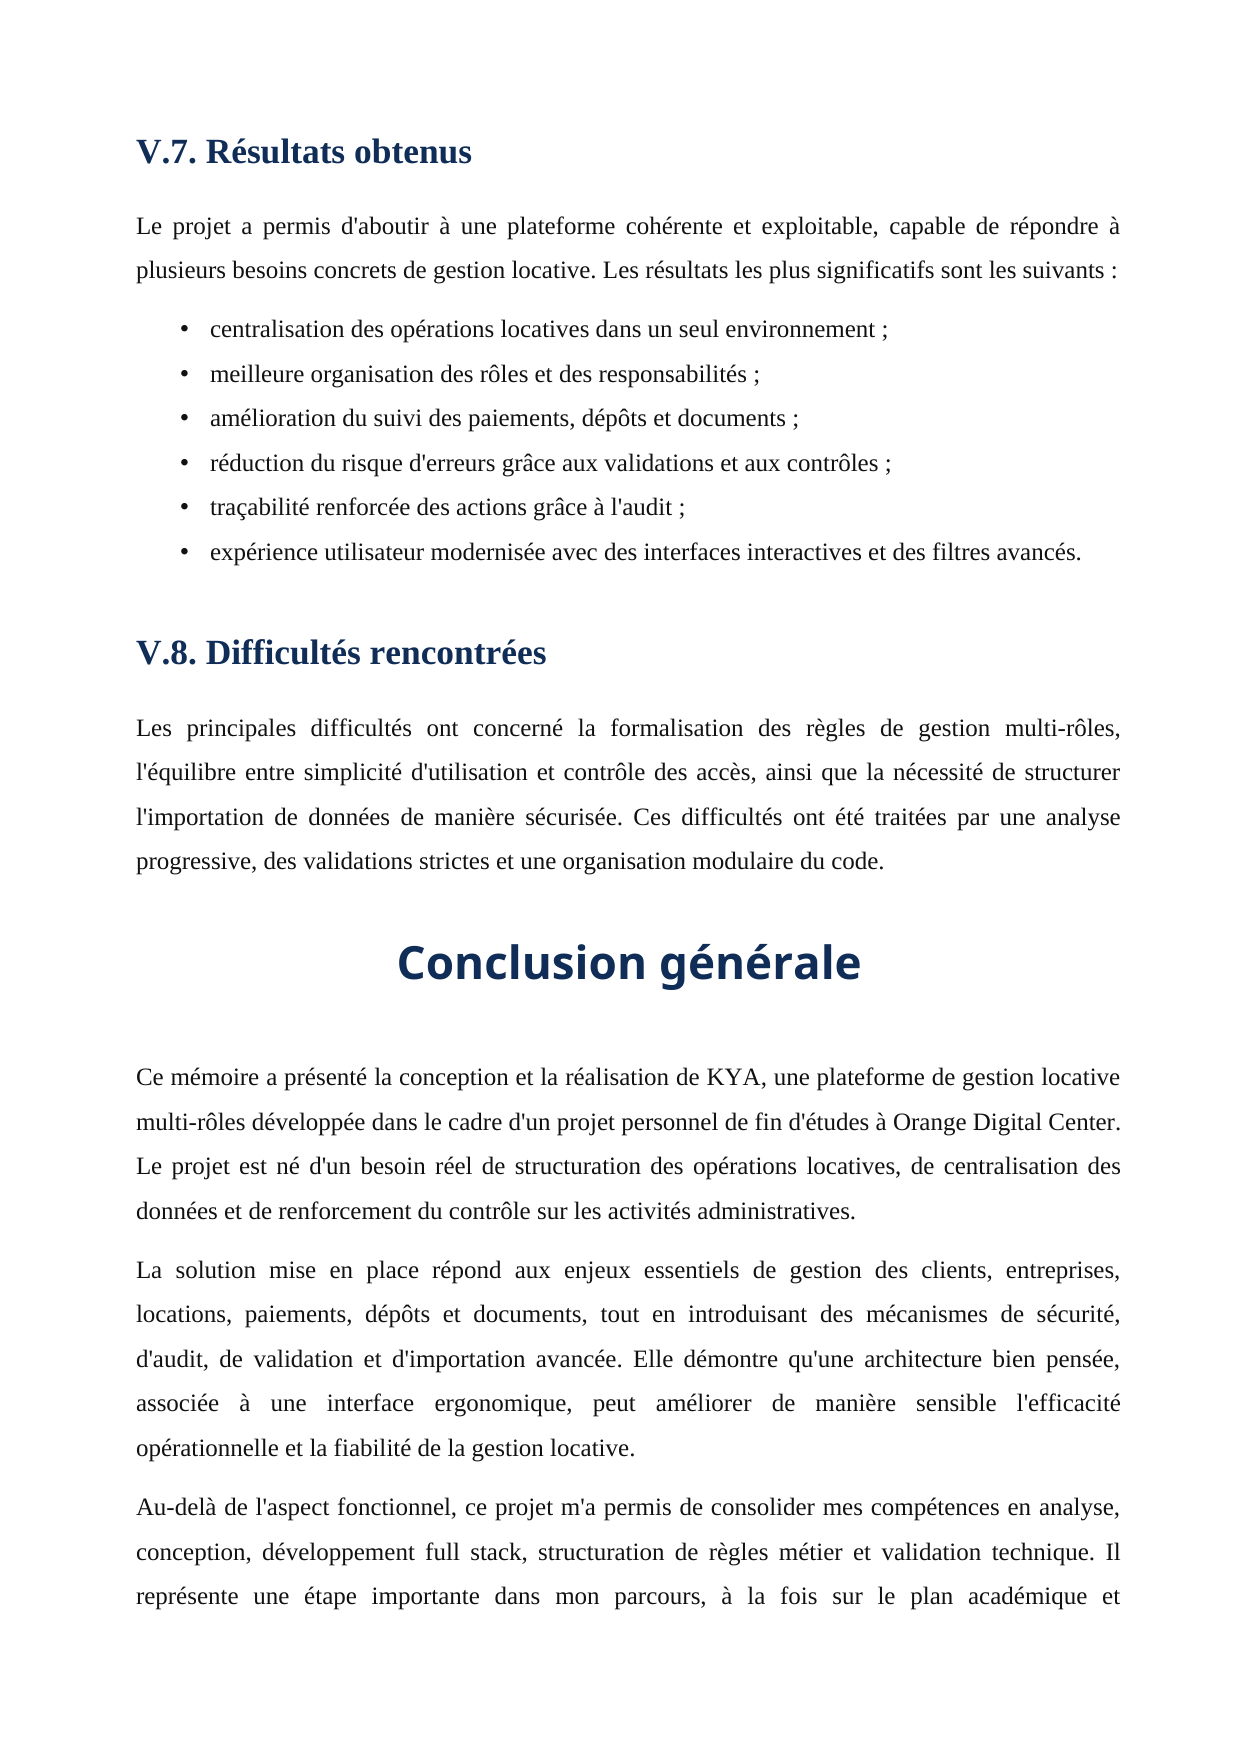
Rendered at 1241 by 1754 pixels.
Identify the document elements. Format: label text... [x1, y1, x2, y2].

text Au-delà de l'aspect fonctionnel, ce projet m'a permis de consolider mes compétences en analyse, conception, développement full stack, structuration de règles métier et validation technique. Il représente une étape importante dans mon parcours, à la fois sur le plan académique et [136, 1492, 1122, 1610]
list expérience utilisateur modernisée avec des interfaces interactives et des filtres avancés. [180, 537, 1122, 566]
list meilleure organisation des rôles et des responsabilités ; [180, 359, 1122, 388]
list centralisation des opérations locatives dans un seul environnement ; [180, 314, 1122, 343]
subtitle V.7. Résultats obtenus [136, 130, 1122, 171]
list traçabilité renforcée des actions grâce à l'audit ; [180, 492, 1122, 521]
text Le projet a permis d'aboutir à une plateforme cohérente et exploitable, capable de répondre à plusieurs besoins concrets de gestion locative. Les résultats les plus significatifs sont les suivants : [136, 211, 1122, 284]
text La solution mise en place répond aux enjeux essentiels de gestion des clients, entreprises, locations, paiements, dépôts et documents, tout en introduisant des mécanismes de sécurité, d'audit, de validation et d'importation avancée. Elle démontre qu'une architecture bien pensée, associée à une interface ergonomique, peut améliorer de manière sensible l'efficacité opérationnelle et la fiabilité de la gestion locative. [136, 1255, 1122, 1462]
list amélioration du suivi des paiements, dépôts et documents ; [180, 403, 1122, 432]
list réduction du risque d'erreurs grâce aux validations et aux contrôles ; [180, 448, 1122, 477]
subtitle Conclusion générale [136, 930, 1122, 993]
text Les principales difficultés ont concerné la formalisation des règles de gestion multi-rôles, l'équilibre entre simplicité d'utilisation et contrôle des accès, ainsi que la nécessité de structurer l'importation de données de manière sécurisée. Ces difficultés ont été traitées par une analyse progressive, des validations strictes et une organisation modulaire du code. [136, 713, 1122, 875]
text Ce mémoire a présenté la conception et la réalisation de KYA, une plateforme de gestion locative multi-rôles développée dans le cadre d'un projet personnel de fin d'études à Orange Digital Center. Le projet est né d'un besoin réel de structuration des opérations locatives, de centralisation des données et de renforcement du contrôle sur les activités administratives. [136, 1062, 1122, 1224]
subtitle V.8. Difficultés rencontrées [136, 632, 1122, 672]
